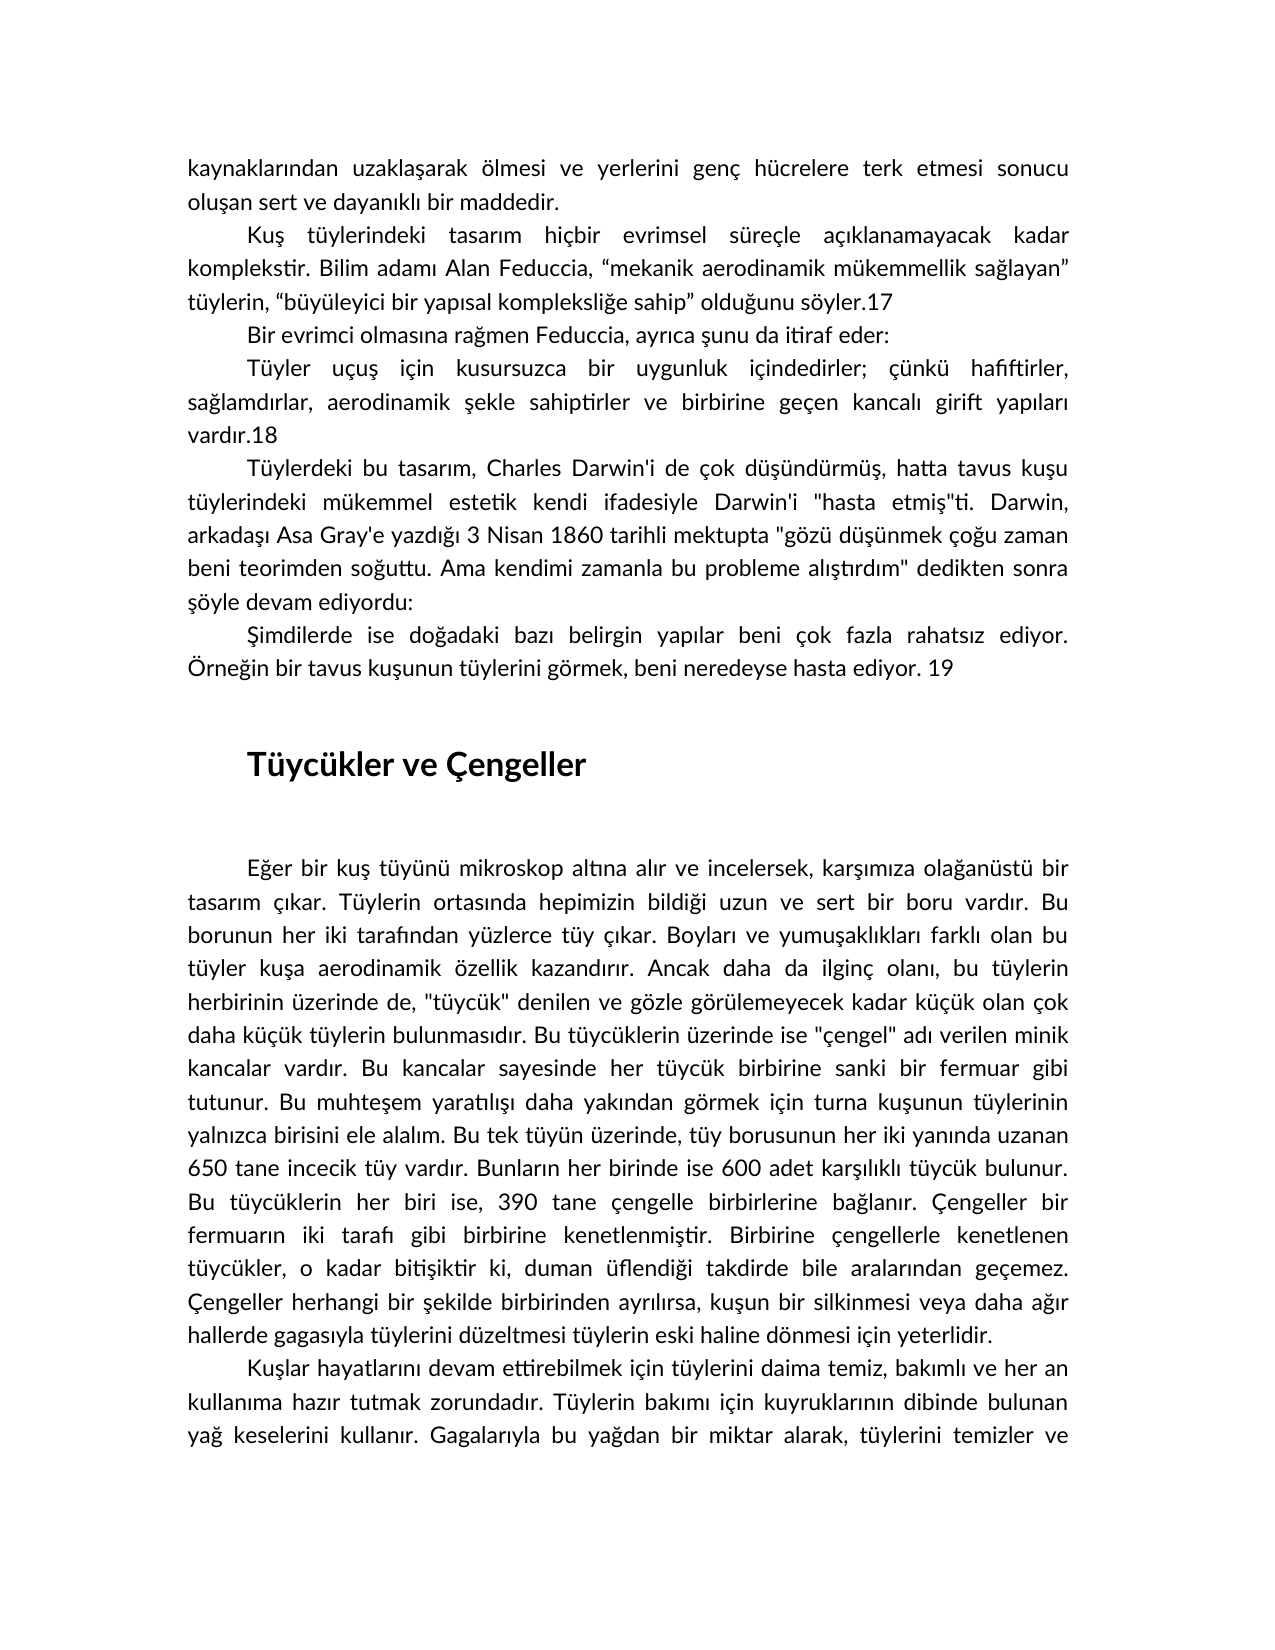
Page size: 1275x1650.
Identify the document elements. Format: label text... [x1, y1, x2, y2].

text Kuşlar hayatlarını devam ettirebilmek için tüylerini daima temiz, bakımlı ve her an kullanıma hazır tutmak zorundadır. Tüylerin bakımı için kuyruklarının dibinde bulunan yağ keselerini kullanır. Gagalarıyla bu yağdan bir miktar alarak, tüylerini temizler ve [187, 1350, 1070, 1450]
text Eğer bir kuş tüyünü mikroskop altına alır ve incelersek, karşımıza olağanüstü bir tasarım çıkar. Tüylerin ortasında hepimizin bildiği uzun ve sert bir boru vardır. Bu borunun her iki tarafından yüzlerce tüy çıkar. Boyları ve yumuşaklıkları farklı olan bu tüyler kuşa aerodinamik özellik kazandırır. Ancak daha da ilginç olanı, bu tüylerin herbirinin üzerinde de, "tüycük" denilen ve gözle görülemeyecek kadar küçük olan çok daha küçük tüylerin bulunmasıdır. Bu tüycüklerin üzerinde ise "çengel" adı verilen minik kancalar vardır. Bu kancalar sayesinde her tüycük birbirine sanki bir fermuar gibi tutunur. Bu muhteşem yaratılışı daha yakından görmek için turna kuşunun tüylerinin yalnızca birisini ele alalım. Bu tek tüyün üzerinde, tüy borusunun her iki yanında uzanan 650 tane incecik tüy vardır. Bunların her birinde ise 600 adet karşılıklı tüycük bulunur. Bu tüycüklerin her biri ise, 390 tane çengelle birbirlerine bağlanır. Çengeller bir fermuarın iki tarafı gibi birbirine kenetlenmiştir. Birbirine çengellerle kenetlenen tüycükler, o kadar bitişiktir ki, duman üflendiği takdirde bile aralarından geçemez. Çengeller herhangi bir şekilde birbirinden ayrılırsa, kuşun bir silkinmesi veya daha ağır hallerde gagasıyla tüylerini düzeltmesi tüylerin eski haline dönmesi için yeterlidir. [187, 850, 1070, 1350]
text kaynaklarından uzaklaşarak ölmesi ve yerlerini genç hücrelere terk etmesi sonucu oluşan sert ve dayanıklı bir maddedir. [187, 150, 1070, 217]
subtitle Tüycükler ve Çengeller [187, 750, 1070, 783]
text Tüyler uçuş için kusursuzca bir uygunluk içindedirler; çünkü hafiftirler, sağlamdırlar, aerodinamik şekle sahiptirler ve birbirine geçen kancalı girift yapıları vardır.18 [187, 350, 1070, 450]
text Tüylerdeki bu tasarım, Charles Darwin'i de çok düşündürmüş, hatta tavus kuşu tüylerindeki mükemmel estetik kendi ifadesiyle Darwin'i "hasta etmiş"ti. Darwin, arkadaşı Asa Gray'e yazdığı 3 Nisan 1860 tarihli mektupta "gözü düşünmek çoğu zaman beni teorimden soğuttu. Ama kendimi zamanla bu probleme alıştırdım" dedikten sonra şöyle devam ediyordu: [187, 450, 1070, 617]
text Şimdilerde ise doğadaki bazı belirgin yapılar beni çok fazla rahatsız ediyor. Örneğin bir tavus kuşunun tüylerini görmek, beni neredeyse hasta ediyor. 19 [187, 617, 1070, 683]
text Bir evrimci olmasına rağmen Feduccia, ayrıca şunu da itiraf eder: [187, 317, 1070, 350]
text Kuş tüylerindeki tasarım hiçbir evrimsel süreçle açıklanamayacak kadar komplekstir. Bilim adamı Alan Feduccia, “mekanik aerodinamik mükemmellik sağlayan” tüylerin, “büyüleyici bir yapısal kompleksliğe sahip” olduğunu söyler.17 [187, 217, 1070, 317]
